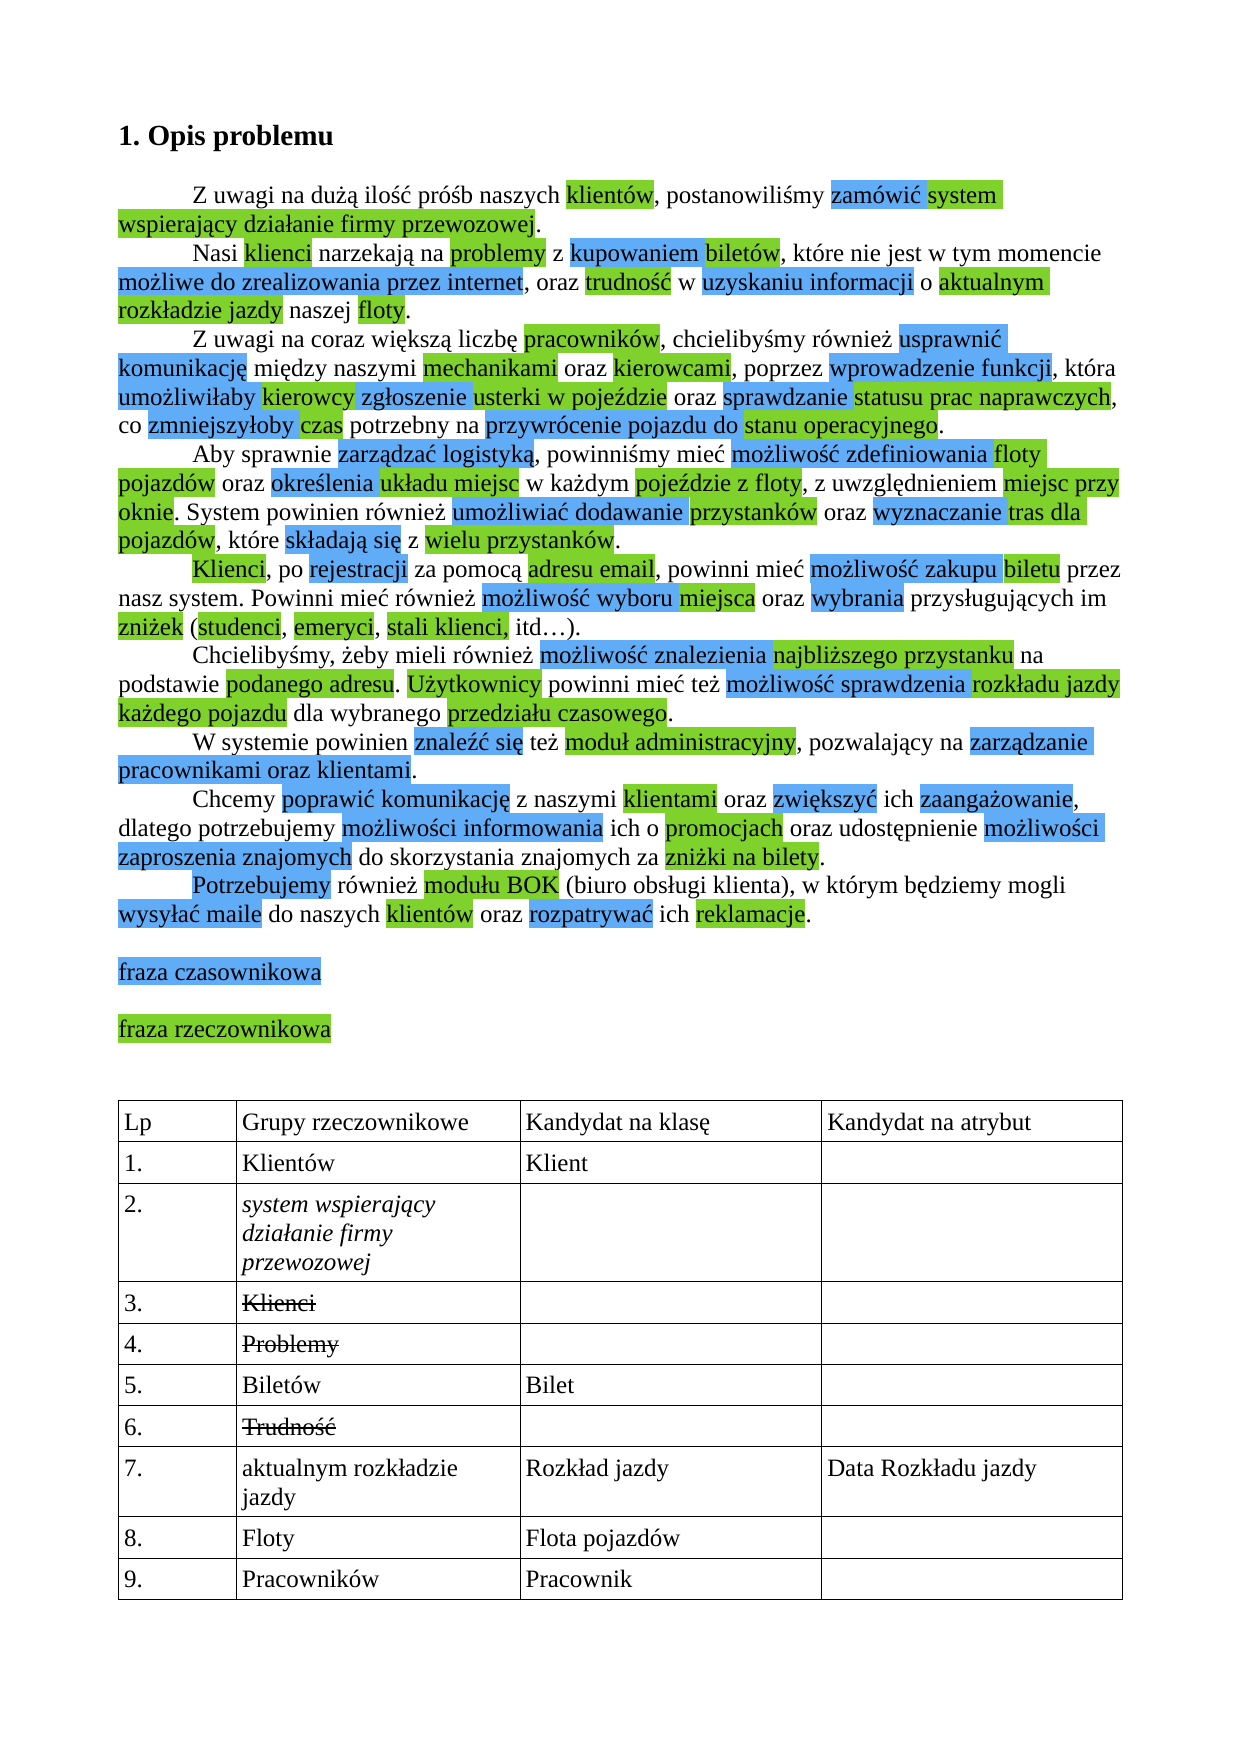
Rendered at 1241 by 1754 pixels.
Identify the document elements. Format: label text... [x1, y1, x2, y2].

text 1. Opis problemu [118, 118, 1122, 152]
table_cell 9. [119, 1559, 236, 1599]
table_cell [521, 1324, 821, 1364]
text Nasi klienci narzekają na problemy z kupowaniem biletów, które nie jest w tym momencie możliwe do zrealizowania przez internet, oraz trudność w uzyskaniu informacji o aktualnym rozkładzie jazdy naszej floty. [118, 238, 1122, 324]
table_cell [822, 1559, 1122, 1599]
table_cell Data Rozkładu jazdy [822, 1447, 1122, 1516]
table_cell [822, 1324, 1122, 1364]
table_cell aktualnym rozkładzie jazdy [237, 1447, 520, 1516]
table_cell Bilet [521, 1365, 821, 1405]
table_cell Klienci [237, 1282, 520, 1322]
text Z uwagi na dużą ilość próśb naszych klientów, postanowiliśmy zamówić system wspierający działanie firmy przewozowej. [118, 180, 1122, 238]
table_cell 5. [119, 1365, 236, 1405]
text Chcielibyśmy, żeby mieli również możliwość znalezienia najbliższego przystanku na podstawie podanego adresu. Użytkownicy powinni mieć też możliwość sprawdzenia rozkładu jazdy każdego pojazdu dla wybranego przedziału czasowego. [118, 640, 1122, 727]
text fraza czasownikowa [118, 957, 1122, 985]
table_cell 1. [119, 1142, 236, 1182]
text W systemie powinien znaleźć się też moduł administracyjny, pozwalający na zarządzanie pracownikami oraz klientami. [118, 727, 1122, 784]
table_cell 2. [119, 1184, 236, 1281]
table_cell [822, 1365, 1122, 1405]
table_header Grupy rzeczownikowe [237, 1101, 520, 1141]
table_cell Rozkład jazdy [521, 1447, 821, 1516]
text Z uwagi na coraz większą liczbę pracowników, chcielibyśmy również usprawnić komunikację między naszymi mechanikami oraz kierowcami, poprzez wprowadzenie funkcji, która umożliwiłaby kierowcy zgłoszenie usterki w pojeździe oraz sprawdzanie statusu prac naprawczych, co zmniejszyłoby czas potrzebny na przywrócenie pojazdu do stanu operacyjnego. [118, 324, 1122, 439]
table_cell Problemy [237, 1324, 520, 1364]
table_cell [521, 1406, 821, 1446]
table_cell 6. [119, 1406, 236, 1446]
table_cell 7. [119, 1447, 236, 1516]
table_cell Flota pojazdów [521, 1517, 821, 1557]
table_cell [822, 1406, 1122, 1446]
table_header Kandydat na atrybut [822, 1101, 1122, 1141]
text Potrzebujemy również modułu BOK (biuro obsługi klienta), w którym będziemy mogli wysyłać maile do naszych klientów oraz rozpatrywać ich reklamacje. [118, 870, 1122, 928]
text fraza rzeczownikowa [118, 1014, 1122, 1043]
table_cell Biletów [237, 1365, 520, 1405]
table_header Kandydat na klasę [521, 1101, 821, 1141]
table_cell Klient [521, 1142, 821, 1182]
table_cell [822, 1282, 1122, 1322]
table_cell Trudność [237, 1406, 520, 1446]
text Aby sprawnie zarządzać logistyką, powinniśmy mieć możliwość zdefiniowania floty pojazdów oraz określenia układu miejsc w każdym pojeździe z floty, z uwzględnieniem miejsc przy oknie. System powinien również umożliwiać dodawanie przystanków oraz wyznaczanie tras dla pojazdów, które składają się z wielu przystanków. [118, 439, 1122, 554]
text Klienci, po rejestracji za pomocą adresu email, powinni mieć możliwość zakupu biletu przez nasz system. Powinni mieć również możliwość wyboru miejsca oraz wybrania przysługujących im zniżek (studenci, emeryci, stali klienci, itd…). [118, 554, 1122, 640]
text Chcemy poprawić komunikację z naszymi klientami oraz zwiększyć ich zaangażowanie, dlatego potrzebujemy możliwości informowania ich o promocjach oraz udostępnienie możliwości zaproszenia znajomych do skorzystania znajomych za zniżki na bilety. [118, 784, 1122, 870]
table_cell 3. [119, 1282, 236, 1322]
table_cell Floty [237, 1517, 520, 1557]
table_cell Pracownik [521, 1559, 821, 1599]
table_cell [822, 1142, 1122, 1182]
table_cell Klientów [237, 1142, 520, 1182]
table_cell [521, 1282, 821, 1322]
table_cell [822, 1517, 1122, 1557]
table_header Lp [119, 1101, 236, 1141]
table_cell 8. [119, 1517, 236, 1557]
table_cell [822, 1184, 1122, 1281]
table_cell [521, 1184, 821, 1281]
table_cell Pracowników [237, 1559, 520, 1599]
table_cell system wspierający działanie firmy przewozowej [237, 1184, 520, 1281]
table_cell 4. [119, 1324, 236, 1364]
